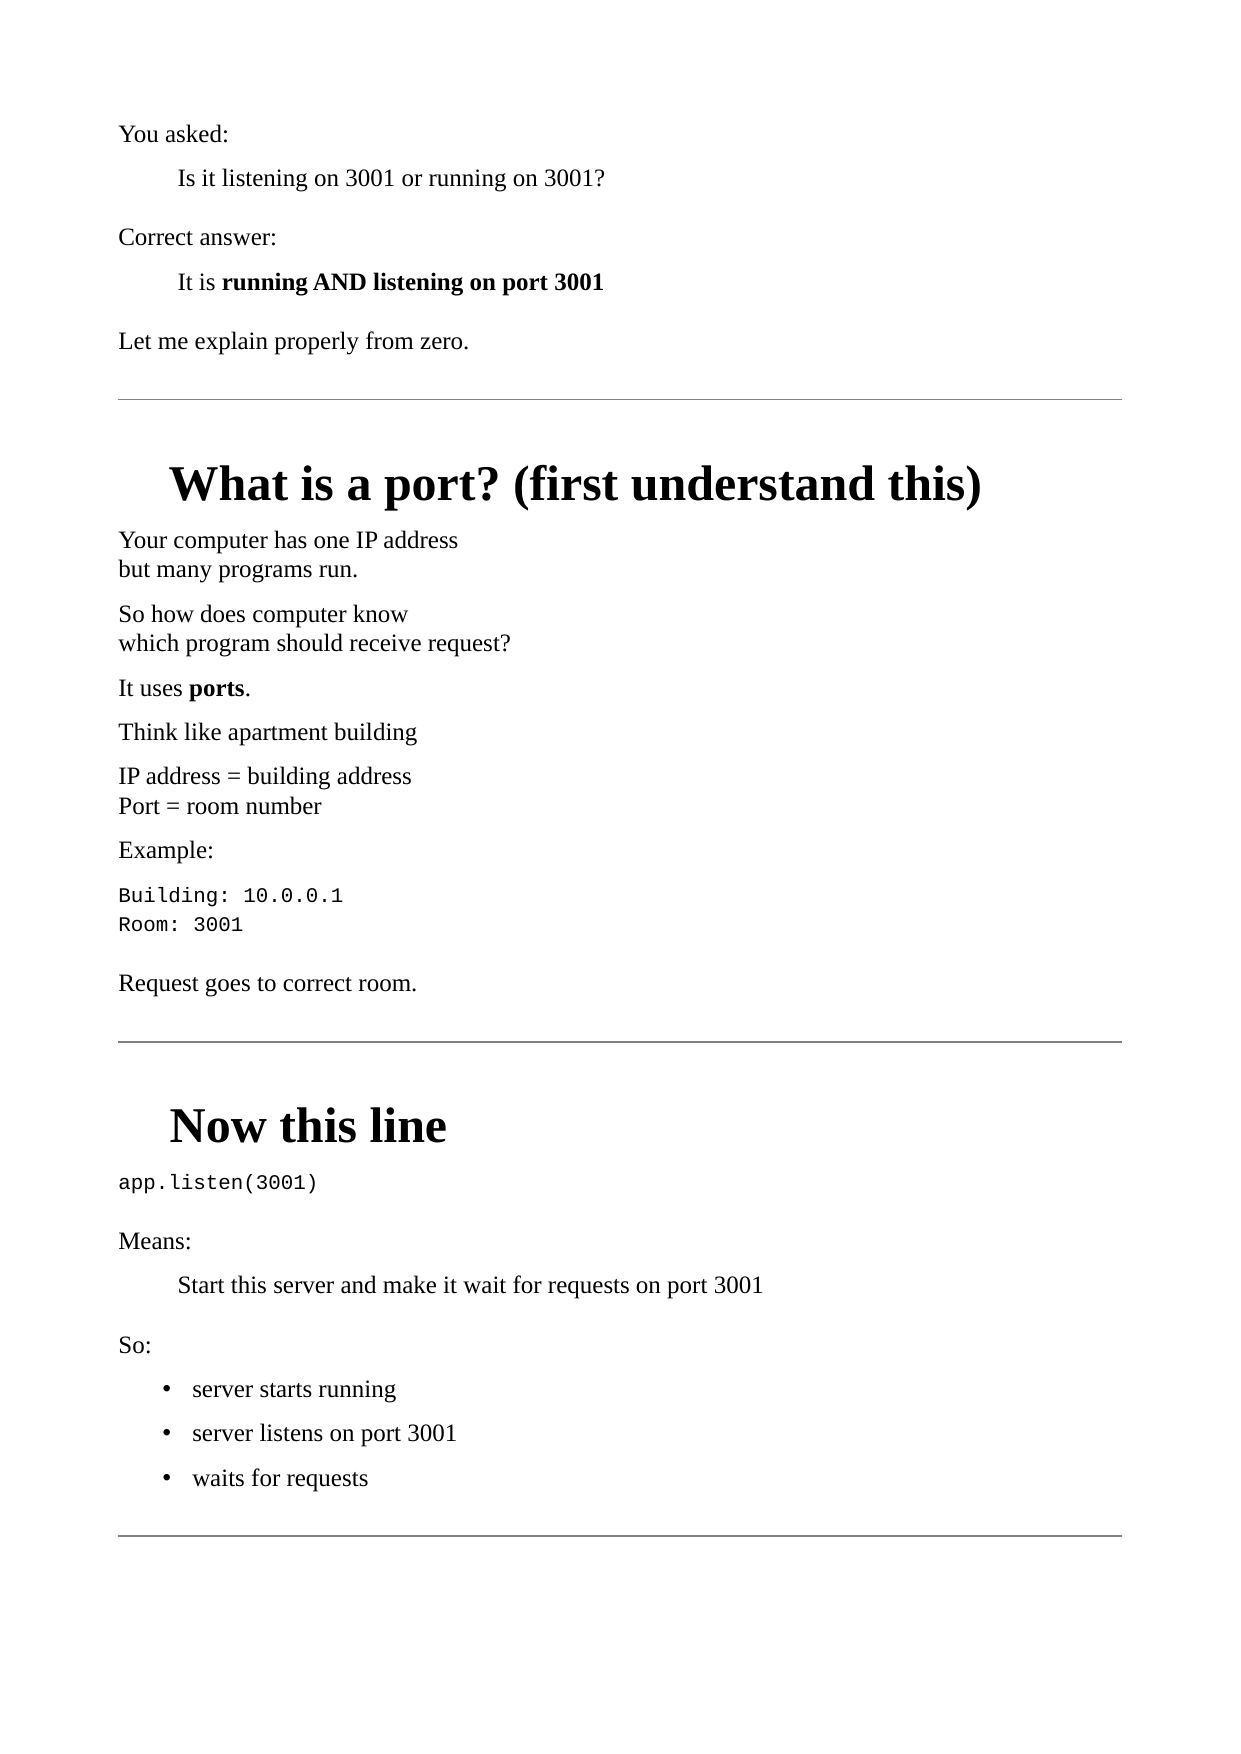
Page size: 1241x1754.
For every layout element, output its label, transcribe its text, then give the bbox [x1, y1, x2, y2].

text You asked: [118, 118, 1122, 148]
text It uses ports. [118, 672, 1122, 701]
text Room: 3001 [118, 908, 1122, 938]
text IP address = building address Port = room number [118, 760, 1122, 820]
text Means: [118, 1225, 1122, 1255]
text Example: [118, 834, 1122, 864]
text Let me explain properly from zero. [118, 325, 1122, 355]
subtitle 🧠 Now this line [118, 1096, 1122, 1154]
text So: [118, 1329, 1122, 1358]
text Correct answer: [118, 222, 1122, 251]
subtitle 🧠 What is a port? (first understand this) [118, 454, 1122, 511]
list server listens on port 3001 [162, 1417, 1122, 1447]
list waits for requests [162, 1462, 1122, 1491]
text Building: 10.0.0.1 [118, 878, 1122, 908]
text It is running AND listening on port 3001 [177, 266, 1063, 296]
text Your computer has one IP address but many programs run. [118, 524, 1122, 583]
text app.listen(3001) [118, 1166, 1122, 1196]
text Is it listening on 3001 or running on 3001? [177, 162, 1063, 192]
text Request goes to correct room. [118, 967, 1122, 997]
text So how does computer know which program should receive request? [118, 598, 1122, 657]
text Think like apartment building 🏢 [118, 716, 1122, 746]
text Start this server and make it wait for requests on port 3001 [177, 1270, 1063, 1299]
list server starts running [162, 1373, 1122, 1403]
